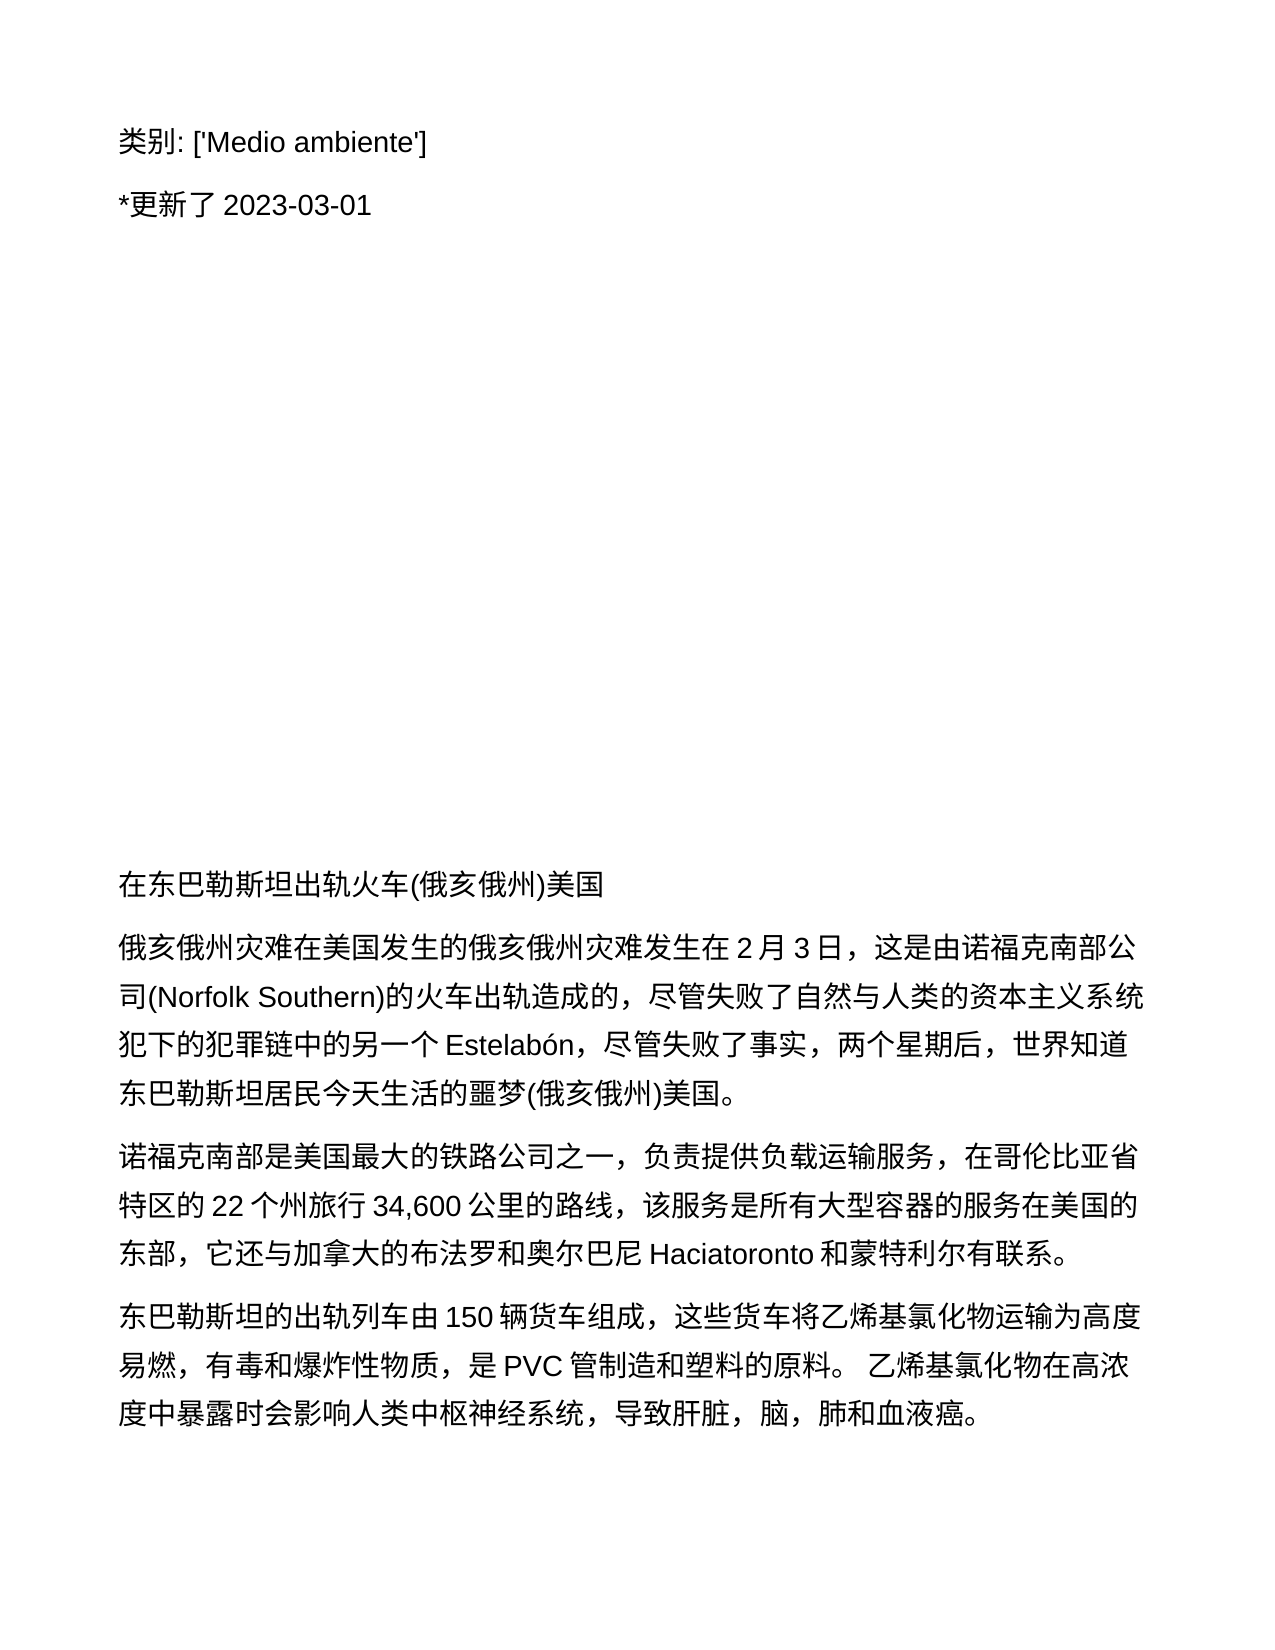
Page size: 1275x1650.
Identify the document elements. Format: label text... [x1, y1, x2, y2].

text 在东巴勒斯坦出轨火车(俄亥俄州)美国 [118, 244, 1157, 904]
text 类别: ['Medio ambiente'] [118, 118, 1157, 160]
text 俄亥俄州灾难在美国发生的俄亥俄州灾难发生在2月3日，这是由诺福克南部公司(Norfolk Southern)的火车出轨造成的，尽管失败了自然与人类的资本主义系统犯下的犯罪链中的另一个Estelabón，尽管失败了事实，两个星期后，世界知道东巴勒斯坦居民今天生活的噩梦(俄亥俄州)美国。 [118, 925, 1157, 1113]
text *更新了2023-03-01 [118, 181, 1157, 223]
text 东巴勒斯坦的出轨列车由150辆货车组成，这些货车将乙烯基氯化物运输为高度易燃，有毒和爆炸性物质，是PVC管制造和塑料的原料。 乙烯基氯化物在高浓度中暴露时会影响人类中枢神经系统，导致肝脏，脑，肺和血液癌。 [118, 1294, 1157, 1433]
text 诺福克南部是美国最大的铁路公司之一，负责提供负载运输服务，在哥伦比亚省特区的22个州旅行34,600公里的路线，该服务是所有大型容器的服务在美国的东部，它还与加拿大的布法罗和奥尔巴尼Haciatoronto和蒙特利尔有联系。 [118, 1133, 1157, 1273]
